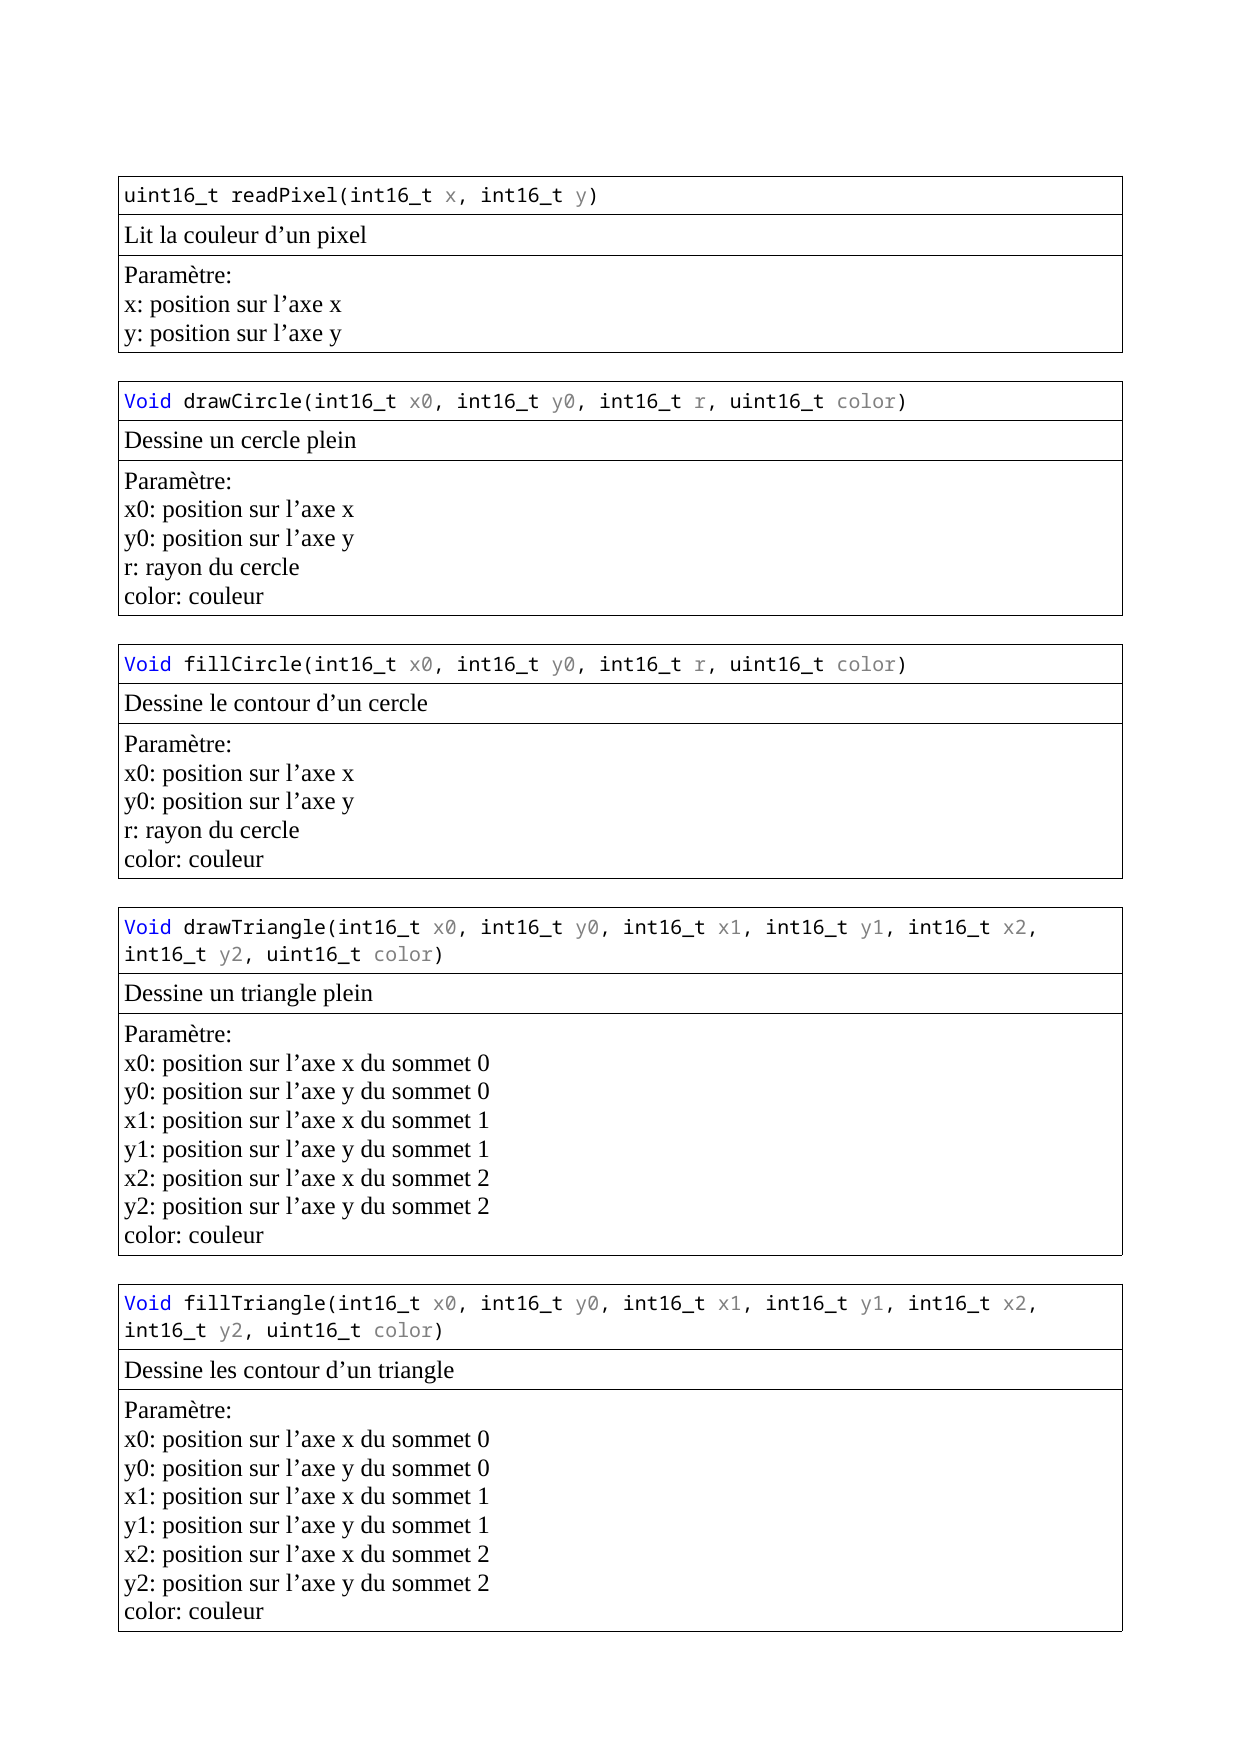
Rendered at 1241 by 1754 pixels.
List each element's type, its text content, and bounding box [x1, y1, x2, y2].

table_header Void drawTriangle(int16_t x0, int16_t y0, int16_t x1, int16_t y1, int16_t x2, int16_t y2, uint16_t color) [119, 908, 1122, 973]
table_cell Paramètre: x0: position sur l’axe x du sommet 0 y0: position sur l’axe y du sommet 0 x1: position sur l’axe x du sommet 1 y1: position sur l’axe y du sommet 1 x2: position sur l’axe x du sommet 2 y2: position sur l’axe y du sommet 2 color: couleur [119, 1014, 1122, 1254]
table_cell Paramètre: x0: position sur l’axe x y0: position sur l’axe y r: rayon du cercle color: couleur [119, 724, 1122, 878]
table_header Void fillCircle(int16_t x0, int16_t y0, int16_t r, uint16_t color) [119, 645, 1122, 683]
table_cell Dessine le contour d’un cercle [119, 684, 1122, 723]
table_header Void drawCircle(int16_t x0, int16_t y0, int16_t r, uint16_t color) [119, 382, 1122, 420]
table_cell Lit la couleur d’un pixel [119, 215, 1122, 254]
table_cell Dessine les contour d’un triangle [119, 1350, 1122, 1389]
table_cell Paramètre: x0: position sur l’axe x y0: position sur l’axe y r: rayon du cercle color: couleur [119, 461, 1122, 615]
table_cell Paramètre: x0: position sur l’axe x du sommet 0 y0: position sur l’axe y du sommet 0 x1: position sur l’axe x du sommet 1 y1: position sur l’axe y du sommet 1 x2: position sur l’axe x du sommet 2 y2: position sur l’axe y du sommet 2 color: couleur [119, 1390, 1122, 1631]
table_cell Paramètre: x: position sur l’axe x y: position sur l’axe y [119, 256, 1122, 352]
table_header Void fillTriangle(int16_t x0, int16_t y0, int16_t x1, int16_t y1, int16_t x2, int16_t y2, uint16_t color) [119, 1285, 1122, 1349]
table_header uint16_t readPixel(int16_t x, int16_t y) [119, 177, 1122, 214]
table_cell Dessine un triangle plein [119, 974, 1122, 1013]
table_cell Dessine un cercle plein [119, 421, 1122, 460]
